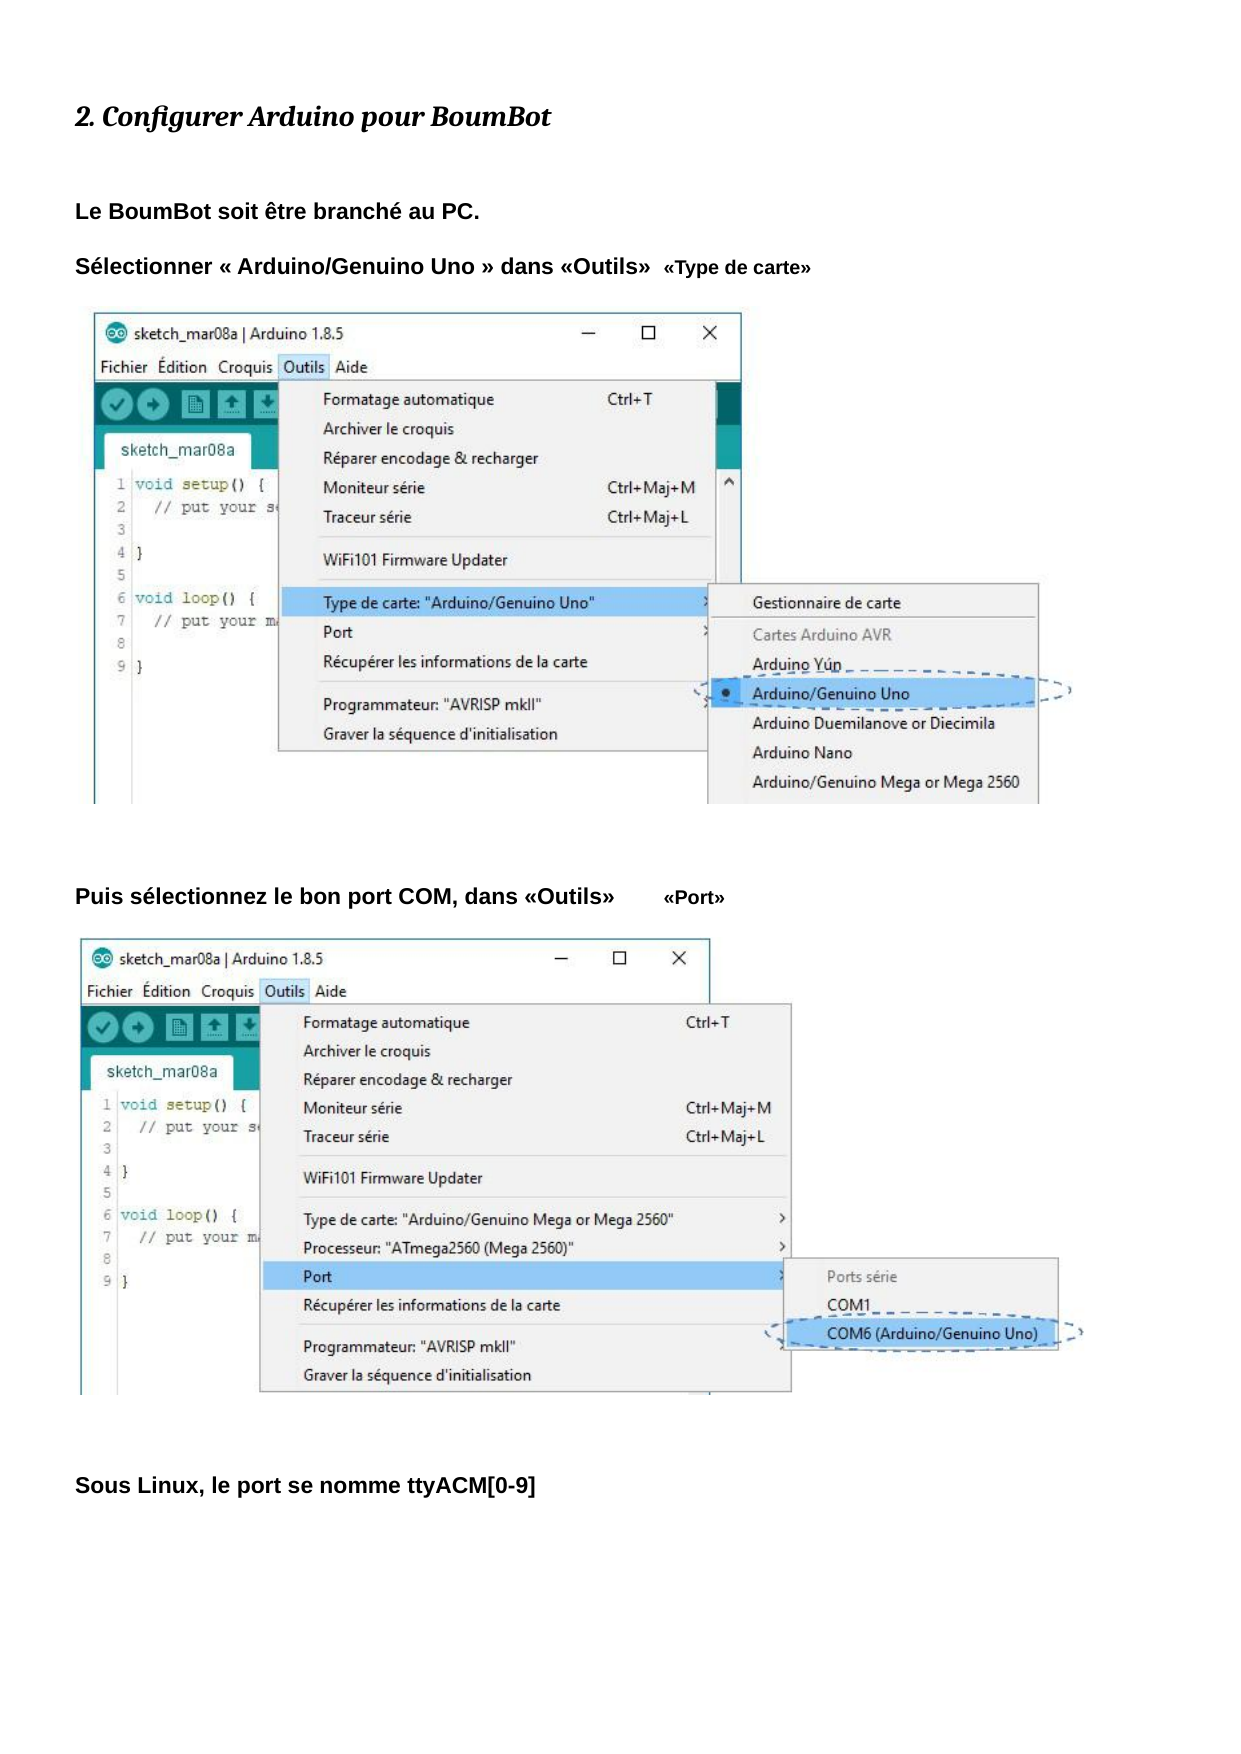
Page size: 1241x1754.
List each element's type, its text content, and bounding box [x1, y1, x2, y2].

text Le BoumBot soit être branché au PC. [75, 198, 1090, 224]
picture [78, 306, 1074, 804]
text Sous Linux, le port se nomme ttyACM[0-9] [75, 1472, 1090, 1498]
picture [78, 937, 1085, 1395]
text Sélectionner « Arduino/Genuino Uno » dans «Outils» «Type de carte» [75, 251, 1090, 280]
text Puis sélectionnez le bon port COM, dans «Outils» «Port» [75, 881, 1090, 910]
subtitle 2. Configurer Arduino pour BoumBot [75, 100, 1090, 133]
